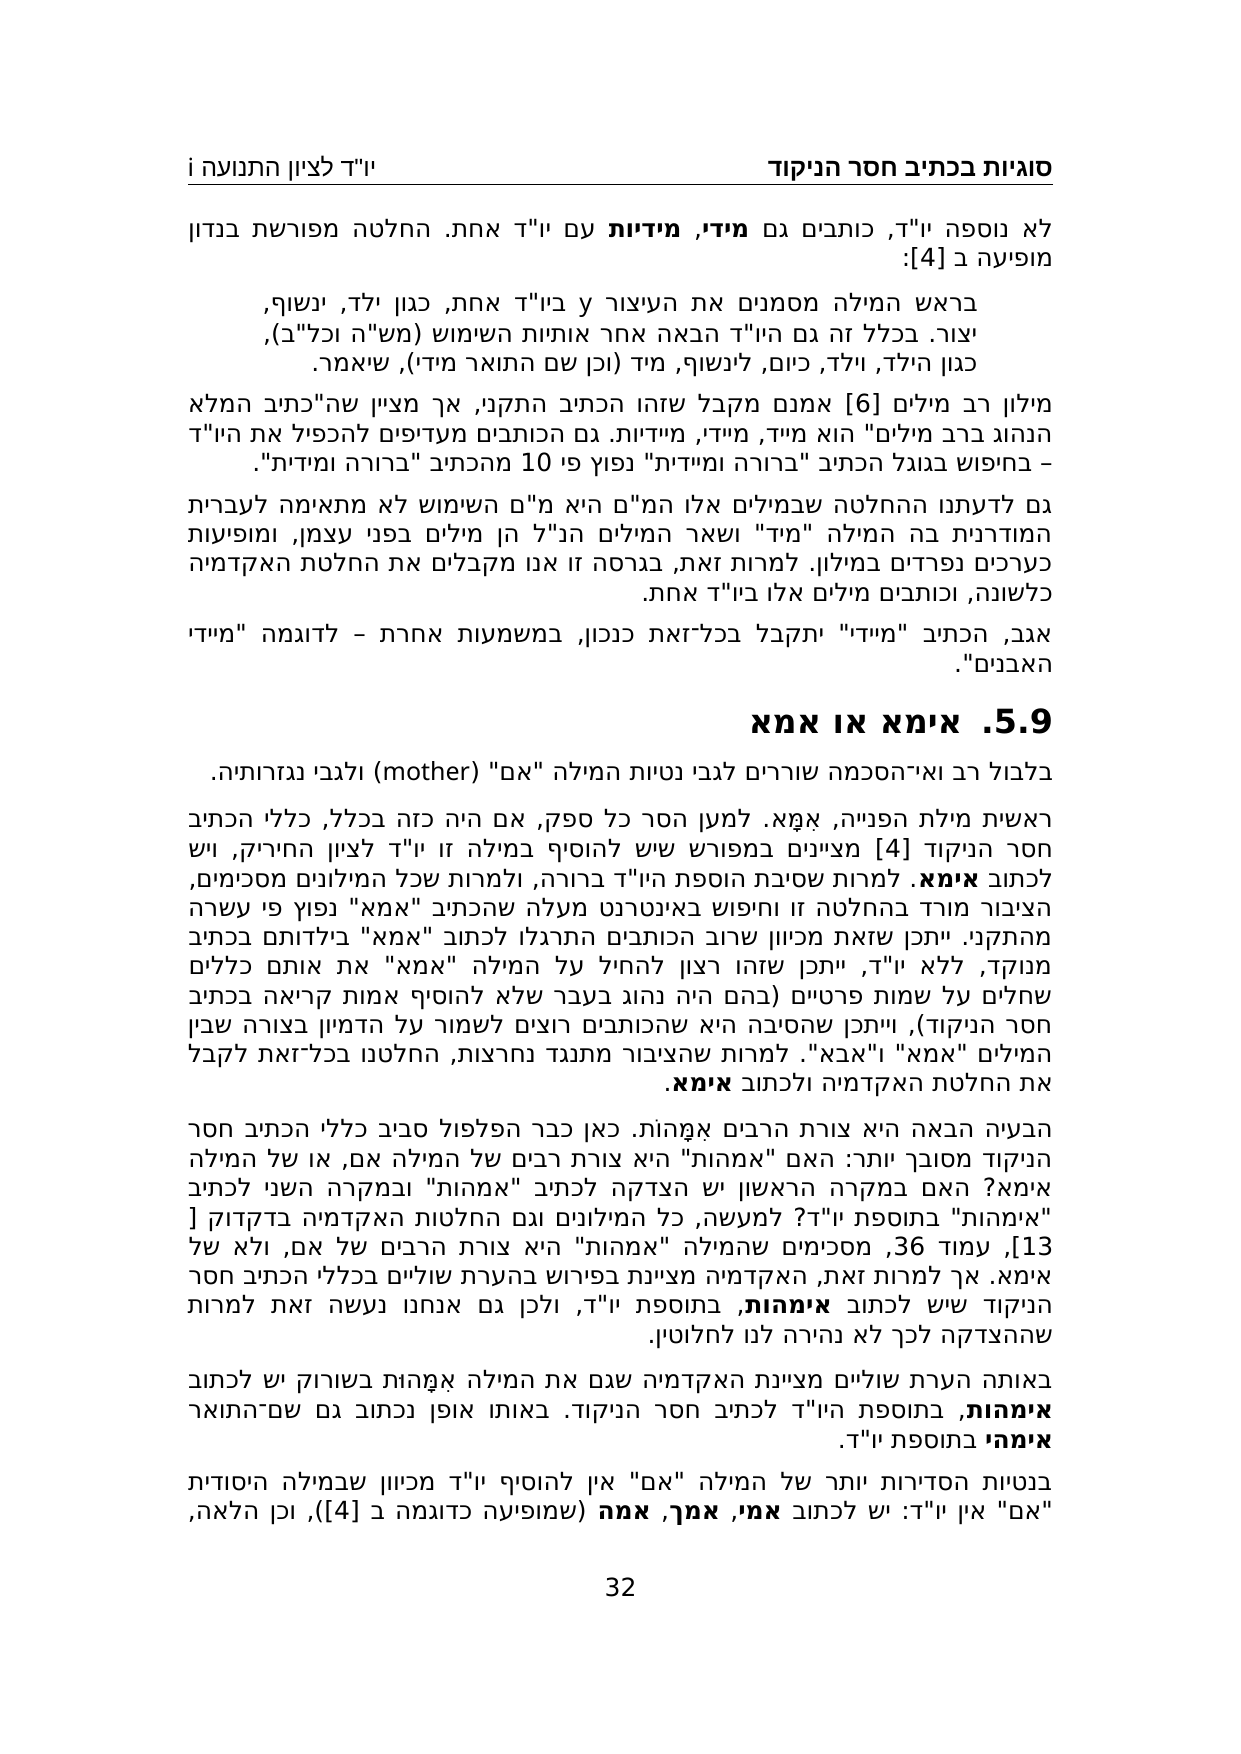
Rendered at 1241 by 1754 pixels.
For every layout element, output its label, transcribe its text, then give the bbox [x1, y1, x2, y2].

text אגב, הכתיב "מיידי" יתקבל בכל־זאת כנכון, במשמעות אחרת – לדוגמה "מיידי האבנים". [187, 619, 1053, 678]
text הבעיה הבאה היא צורת הרבים אִמָּהוֹת. כאן כבר הפלפול סביב כללי הכתיב חסר הניקוד מסובך יותר: האם "אמהות" היא צורת רבים של המילה אם, או של המילה אימא? האם במקרה הראשון יש הצדקה לכתיב "אמהות" ובמקרה השני לכתיב "אימהות" בתוספת יו"ד? למעשה, כל המילונים וגם החלטות האקדמיה בדקדוק [13], עמוד 36, מסכימים שהמילה "אמהות" היא צורת הרבים של אם, ולא של אימא. אך למרות זאת, האקדמיה מציינת בפירוש בהערת שוליים בכללי הכתיב חסר הניקוד שיש לכתוב אימהות, בתוספת יו"ד, ולכן גם אנחנו נעשה זאת למרות שההצדקה לכך לא נהירה לנו לחלוטין. [187, 1110, 1053, 1349]
subtitle אימא או אמא [187, 703, 1053, 742]
text מילון רב מילים [6] אמנם מקבל שזהו הכתיב התקני, אך מציין שה"כתיב המלא הנהוג ברב מילים" הוא מייד, מיידי, מיידיות. גם הכותבים מעדיפים להכפיל את היו"ד – בחיפוש בגוגל הכתיב "ברורה ומיידית" נפוץ פי 10 מהכתיב "ברורה ומידית". [187, 389, 1053, 477]
text לא נוספה יו"ד, כותבים גם מידי, מידיות עם יו"ד אחת. החלטה מפורשת בנדון מופיעה ב [4]: [187, 214, 1053, 273]
text בנטיות הסדירות יותר של המילה "אם" אין להוסיף יו"ד מכיוון שבמילה היסודית "אם" אין יו"ד: יש לכתוב אמי, אמך, אמה (שמופיעה כדוגמה ב [4]), וכן הלאה, [187, 1467, 1053, 1525]
text ראשית מילת הפנייה, אִמָּא. למען הסר כל ספק, אם היה כזה בכלל, כללי הכתיב חסר הניקוד [4] מציינים במפורש שיש להוסיף במילה זו יו"ד לציון החיריק, ויש לכתוב אימא. למרות שסיבת הוספת היו"ד ברורה, ולמרות שכל המילונים מסכימים, הציבור מורד בהחלטה זו וחיפוש באינטרנט מעלה שהכתיב "אמא" נפוץ פי עשרה מהתקני. ייתכן שזאת מכיוון שרוב הכותבים התרגלו לכתוב "אמא" בילדותם בכתיב מנוקד, ללא יו"ד, ייתכן שזהו רצון להחיל על המילה "אמא" את אותם כללים שחלים על שמות פרטיים (בהם היה נהוג בעבר שלא להוסיף אמות קריאה בכתיב חסר הניקוד), וייתכן שהסיבה היא שהכותבים רוצים לשמור על הדמיון בצורה שבין המילים "אמא" ו"אבא". למרות שהציבור מתנגד נחרצות, החלטנו בכל־זאת לקבל את החלטת האקדמיה ולכתוב אימא. [187, 801, 1053, 1098]
text בראש המילה מסמנים את העיצור y ביו"ד אחת, כגון ילד, ינשוף, יצור. בכלל זה גם היו"ד הבאה אחר אותיות השימוש (מש"ה וכל"ב), כגון הילד, וילד, כיום, לינשוף, מיד (וכן שם התואר מידי), שיאמר. [262, 285, 978, 378]
text בלבול רב ואי־הסכמה שוררים לגבי נטיות המילה "אם" (mother) ולגבי נגזרותיה. [187, 754, 1053, 788]
text באותה הערת שוליים מציינת האקדמיה שגם את המילה אִמָּהוּת בשורוק יש לכתוב אימהות, בתוספת היו"ד לכתיב חסר הניקוד. באותו אופן נכתוב גם שם־התואר אימהי בתוספת יו"ד. [187, 1362, 1053, 1454]
text גם לדעתנו ההחלטה שבמילים אלו המ"ם היא מ"ם השימוש לא מתאימה לעברית המודרנית בה המילה "מיד" ושאר המילים הנ"ל הן מילים בפני עצמן, ומופיעות כערכים נפרדים במילון. למרות זאת, בגרסה זו אנו מקבלים את החלטת האקדמיה כלשונה, וכותבים מילים אלו ביו"ד אחת. [187, 490, 1053, 607]
